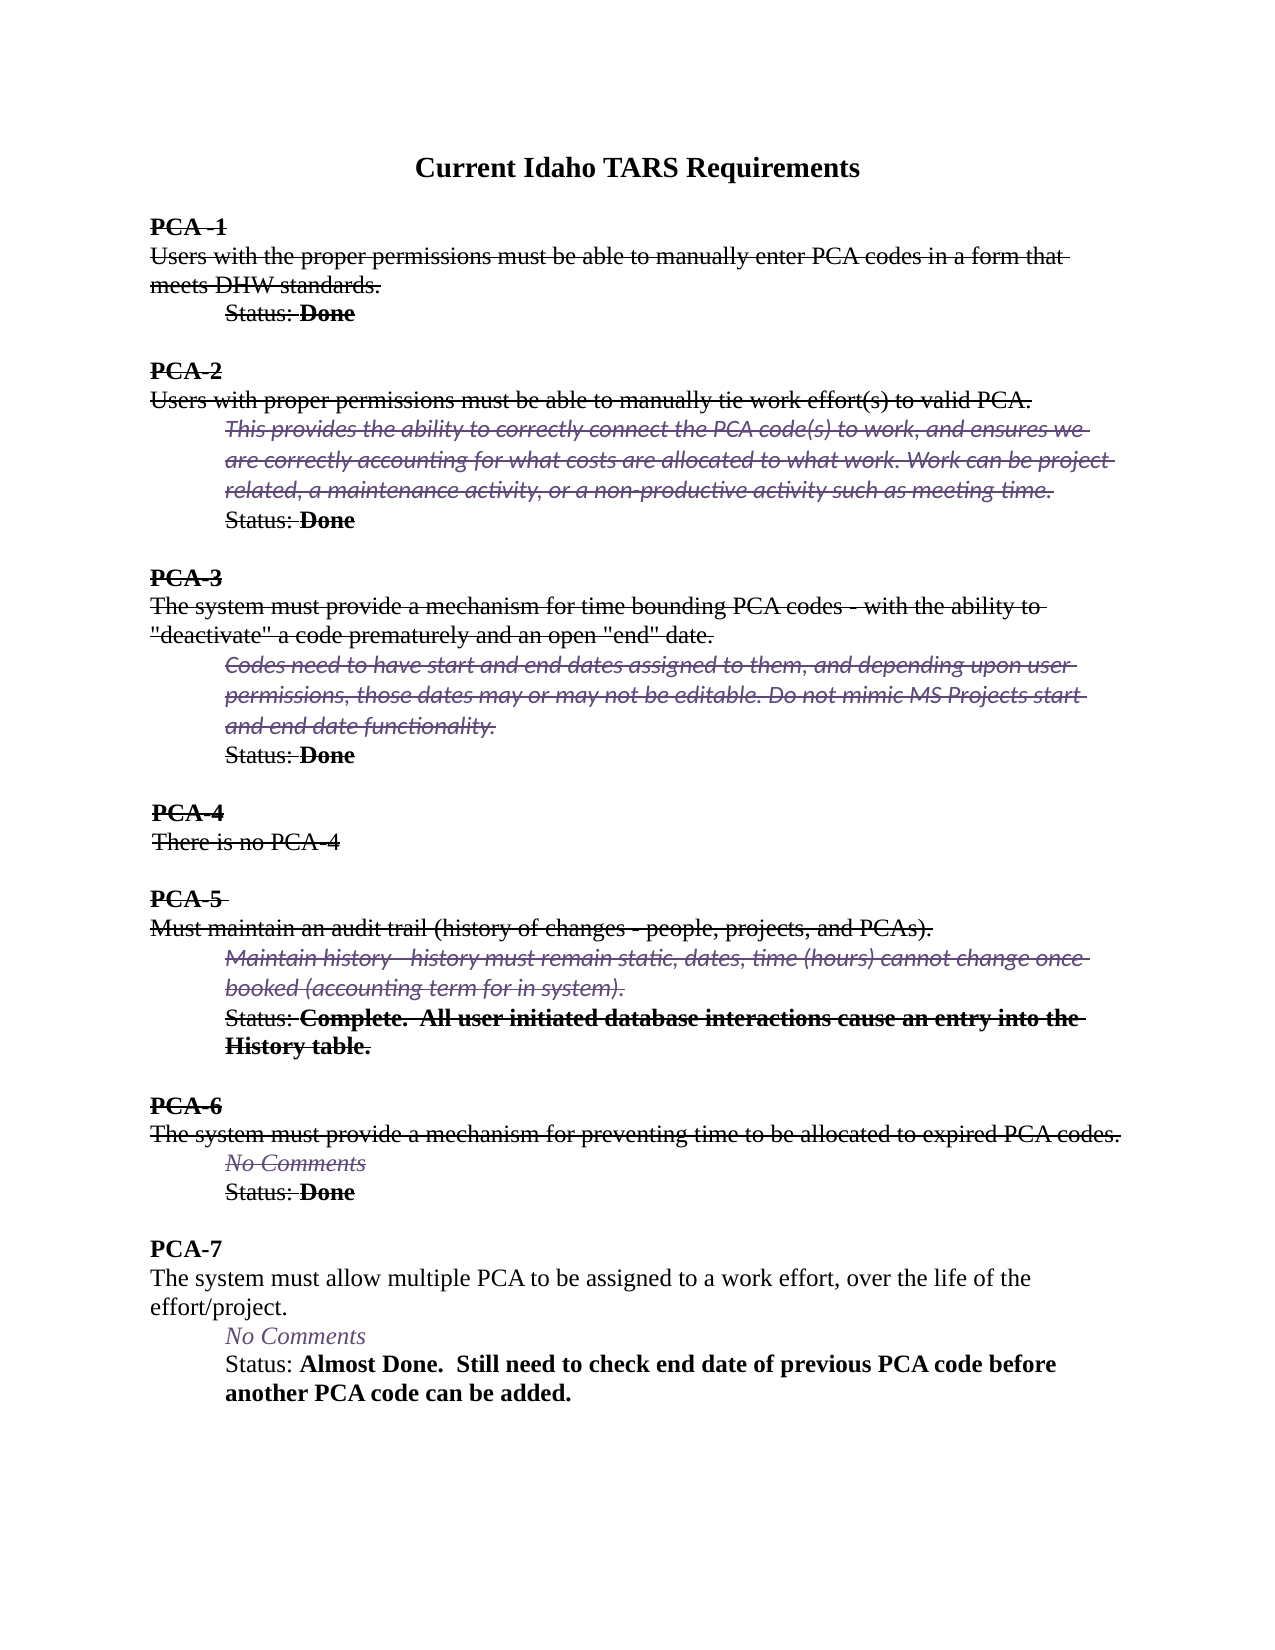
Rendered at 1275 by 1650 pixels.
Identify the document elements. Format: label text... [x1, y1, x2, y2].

text Status: Done [225, 1177, 1125, 1206]
text Status: Done [225, 740, 1125, 769]
text Users with proper permissions must be able to manually tie work effort(s) to valid PCA. [150, 385, 1125, 413]
text No Comments [150, 1148, 1125, 1177]
text PCA-5 [150, 884, 1125, 913]
text Current Idaho TARS Requirements [150, 150, 1125, 183]
text Must maintain an audit trail (history of changes - people, projects, and PCAs). [150, 913, 1125, 942]
text Users with the proper permissions must be able to manually enter PCA codes in a form that meets DHW standards. [150, 241, 1125, 298]
text The system must allow multiple PCA to be assigned to a work effort, over the life of the effort/project. [150, 1263, 1125, 1321]
text This provides the ability to correctly connect the PCA code(s) to work, and ensures we are correctly accounting for what costs are allocated to what work. Work can be project related, a maintenance activity, or a non-productive activity such as meeting time. [225, 413, 1125, 505]
text The system must provide a mechanism for time bounding PCA codes - with the ability to "deactivate" a code prematurely and an open "end" date. [150, 591, 1125, 649]
text PCA-4 [150, 798, 1125, 827]
text Maintain history - history must remain static, dates, time (hours) cannot change once booked (accounting term for in system). [225, 942, 1125, 1003]
text Status: Done [225, 298, 1125, 327]
text PCA-2 [150, 356, 1125, 385]
text Status: Complete. All user initiated database interactions cause an entry into the History table. [225, 1003, 1125, 1060]
text No Comments [150, 1321, 1125, 1349]
text Status: Almost Done. Still need to check end date of previous PCA code before another PCA code can be added. [225, 1349, 1125, 1407]
text There is no PCA-4 [150, 827, 1125, 855]
text Codes need to have start and end dates assigned to them, and depending upon user permissions, those dates may or may not be editable. Do not mimic MS Projects start and end date functionality. [225, 649, 1125, 740]
text PCA -1 [150, 212, 1125, 241]
text PCA-7 [150, 1234, 1125, 1263]
text PCA-6 [150, 1091, 1125, 1119]
text The system must provide a mechanism for preventing time to be allocated to expired PCA codes. [150, 1119, 1125, 1148]
text PCA-3 [150, 563, 1125, 591]
text Status: Done [150, 505, 1125, 534]
